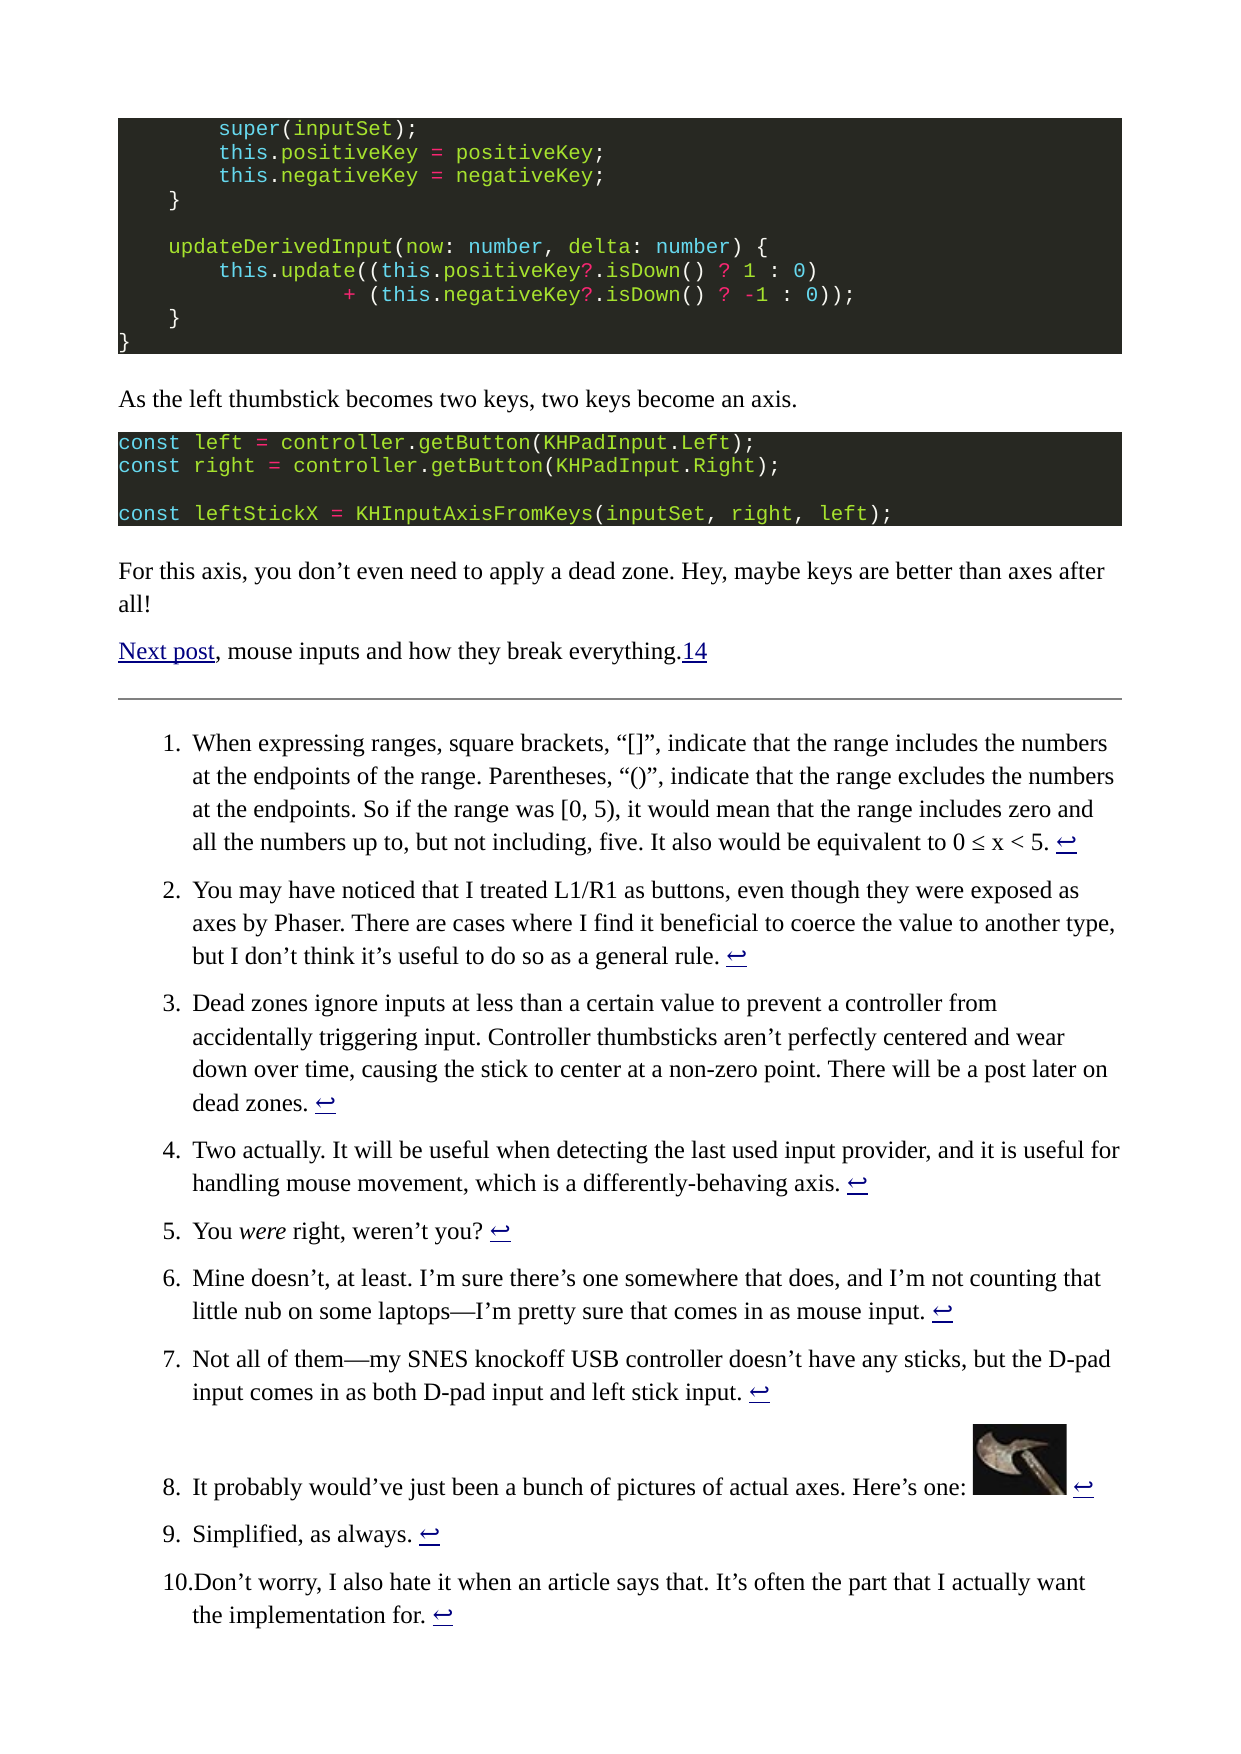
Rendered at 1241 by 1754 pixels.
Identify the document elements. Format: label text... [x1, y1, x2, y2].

text const leftStickX = KHInputAxisFromKeys(inputSet, right, left); [118, 503, 1122, 526]
text } [118, 189, 1122, 213]
text super(inputSet); [118, 118, 1122, 142]
list You were right, weren’t you? ↩︎ [162, 1216, 1122, 1244]
list Two actually. It will be useful when detecting the last used input provider, and it is useful for handling mouse movement, which is a differently-behaving axis. ↩︎ [162, 1135, 1122, 1197]
text this.positiveKey = positiveKey; [118, 142, 1122, 165]
text + (this.negativeKey?.isDown() ? -1 : 0)); [118, 284, 1122, 307]
text } [118, 307, 1122, 331]
list Simplified, as always. ↩︎ [162, 1519, 1122, 1548]
list When expressing ranges, square brackets, “[]”, indicate that the range includes the numbers at the endpoints of the range. Parentheses, “()”, indicate that the range excludes the numbers at the endpoints. So if the range was [0, 5), it would mean that the range includes zero and all the numbers up to, but not including, five. It also would be equivalent to 0 ≤ x < 5. ↩︎ [162, 728, 1122, 856]
text As the left thumbstick becomes two keys, two keys become an axis. [118, 384, 1122, 413]
text updateDerivedInput(now: number, delta: number) { [118, 236, 1122, 260]
list It probably would’ve just been a bunch of pictures of actual axes. Here’s one: ↩︎ [162, 1425, 1122, 1500]
text For this axis, you don’t even need to apply a dead zone. Hey, maybe keys are better than axes after all! [118, 556, 1122, 617]
list Not all of them—my SNES knockoff USB controller doesn’t have any sticks, but the D-pad input comes in as both D-pad input and left stick input. ↩︎ [162, 1344, 1122, 1406]
text this.update((this.positiveKey?.isDown() ? 1 : 0) [118, 260, 1122, 284]
list You may have noticed that I treated L1/R1 as buttons, even though they were exposed as axes by Phaser. There are cases where I find it beneficial to coerce the value to another type, but I don’t think it’s useful to do so as a general rule. ↩︎ [162, 875, 1122, 970]
text this.negativeKey = negativeKey; [118, 165, 1122, 189]
text const left = controller.getButton(KHPadInput.Left); [118, 432, 1122, 455]
list Dead zones ignore inputs at less than a certain value to prevent a controller from accidentally triggering input. Controller thumbsticks aren’t perfectly centered and wear down over time, causing the stick to center at a non-zero point. There will be a post later on dead zones. ↩︎ [162, 988, 1122, 1116]
picture [972, 1424, 1067, 1495]
list Mine doesn’t, at least. I’m sure there’s one somewhere that does, and I’m not counting that little nub on some laptops—I’m pretty sure that comes in as mouse input. ↩︎ [162, 1263, 1122, 1325]
text const right = controller.getButton(KHPadInput.Right); [118, 455, 1122, 479]
list Don’t worry, I also hate it when an article says that. It’s often the part that I actually want the implementation for. ↩︎ [162, 1567, 1122, 1629]
text } [118, 331, 1122, 354]
text Next post, mouse inputs and how they break everything.14 [118, 636, 1122, 665]
